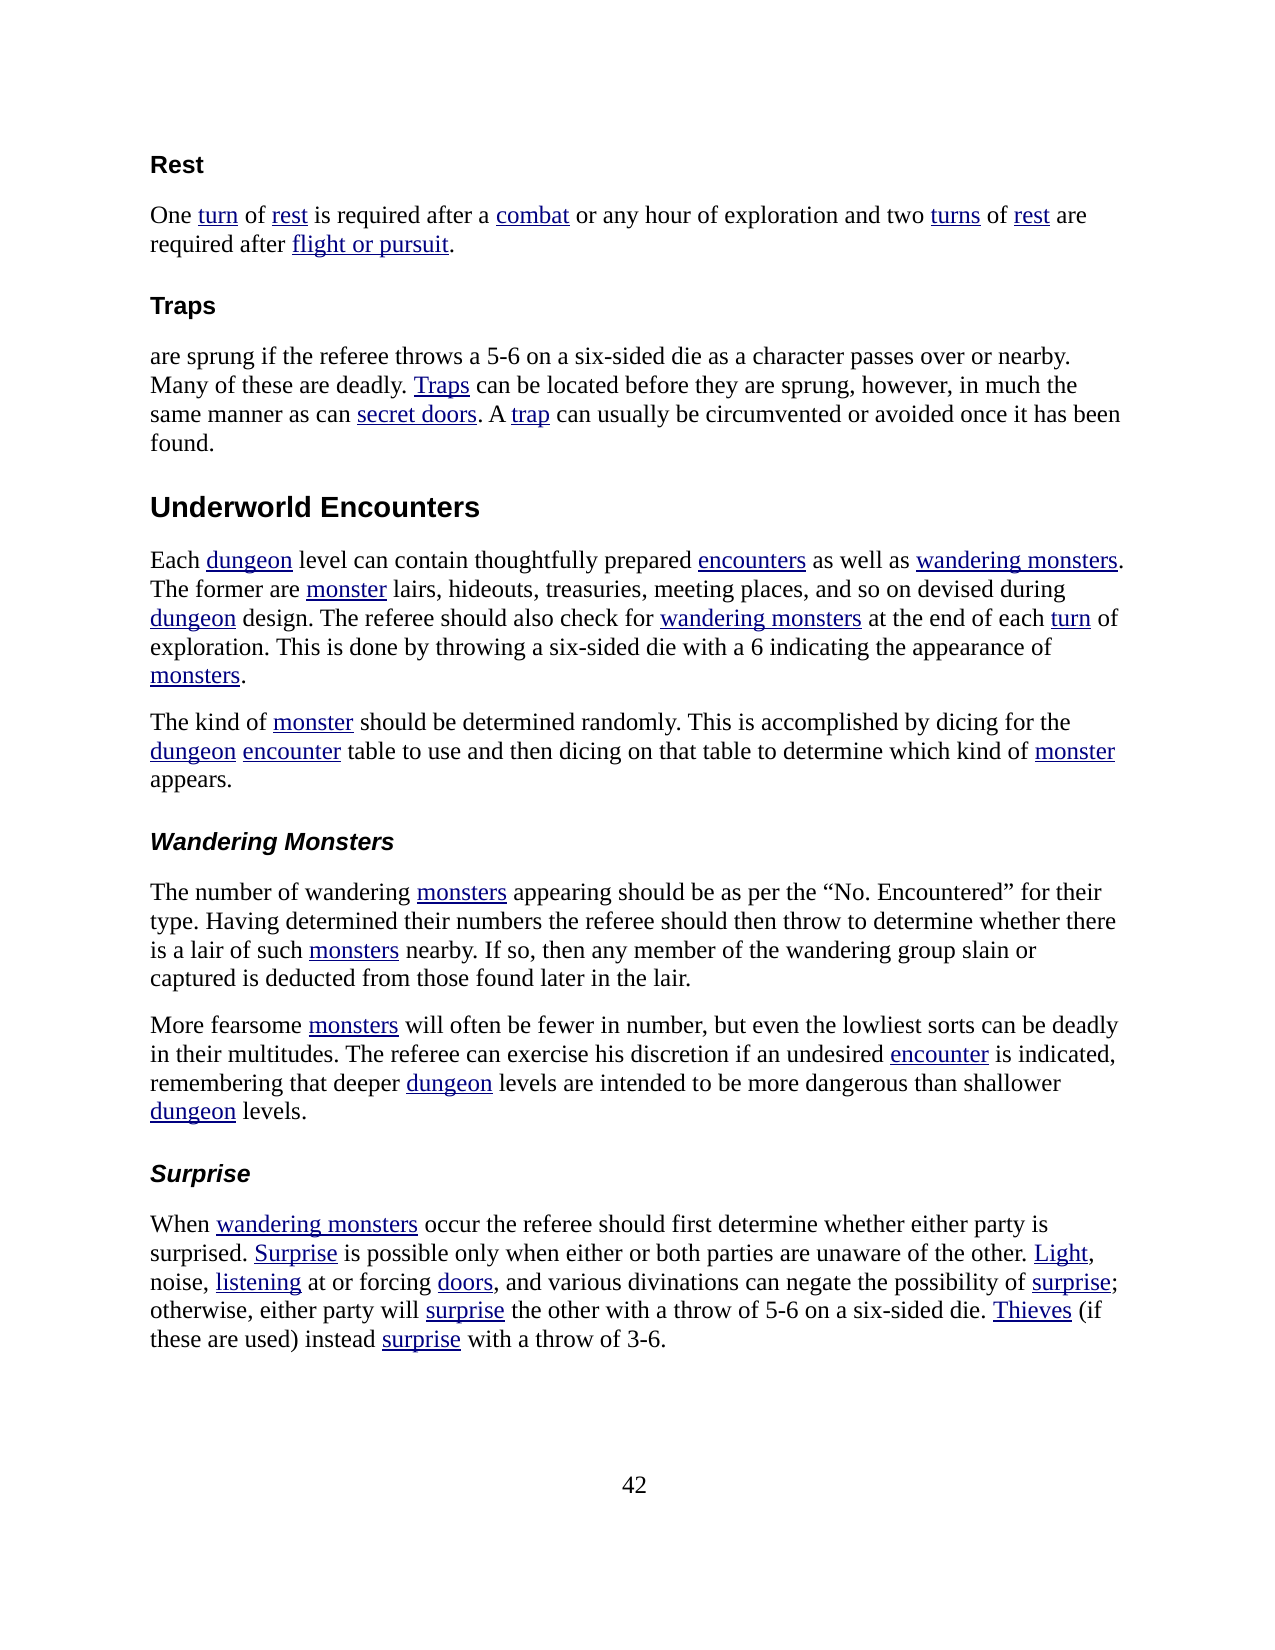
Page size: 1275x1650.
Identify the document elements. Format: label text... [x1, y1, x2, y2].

text One turn of rest is required after a combat or any hour of exploration and two turns of rest are required after flight or pursuit. [150, 200, 1125, 257]
subtitle Wandering Monsters [150, 827, 1125, 856]
text The kind of monster should be determined randomly. This is accomplished by dicing for the dungeon encounter table to use and then dicing on that table to determine which kind of monster appears. [150, 707, 1125, 793]
subtitle Underworld Encounters [150, 490, 1125, 524]
text are sprung if the referee throws a 5-6 on a six-sided die as a character passes over or nearby. Many of these are deadly. Traps can be located before they are sprung, however, in much the same manner as can secret doors. A trap can usually be circumvented or avoided once it has been found. [150, 341, 1125, 456]
text The number of wandering monsters appearing should be as per the “No. Encountered” for their type. Having determined their numbers the referee should then throw to determine whether there is a lair of such monsters nearby. If so, then any member of the wandering group slain or captured is deducted from those found later in the lair. [150, 877, 1125, 992]
subtitle Rest [150, 150, 1125, 178]
text Each dungeon level can contain thoughtfully prepared encounters as well as wandering monsters. The former are monster lairs, hideouts, treasuries, meeting places, and so on devised during dungeon design. The referee should also check for wandering monsters at the end of each turn of exploration. This is done by throwing a six-sided die with a 6 indicating the appearance of monsters. [150, 545, 1125, 689]
text When wandering monsters occur the referee should first determine whether either party is surprised. Surprise is possible only when either or both parties are unaware of the other. Light, noise, listening at or forcing doors, and various divinations can negate the possibility of surprise; otherwise, either party will surprise the other with a throw of 5-6 on a six-sided die. Thieves (if these are used) instead surprise with a throw of 3-6. [150, 1209, 1125, 1353]
text More fearsome monsters will often be fewer in number, but even the lowliest sorts can be deadly in their multitudes. The referee can exercise his discretion if an undesired encounter is indicated, remembering that deeper dungeon levels are intended to be more dangerous than shallower dungeon levels. [150, 1010, 1125, 1125]
subtitle Surprise [150, 1159, 1125, 1188]
subtitle Traps [150, 291, 1125, 320]
